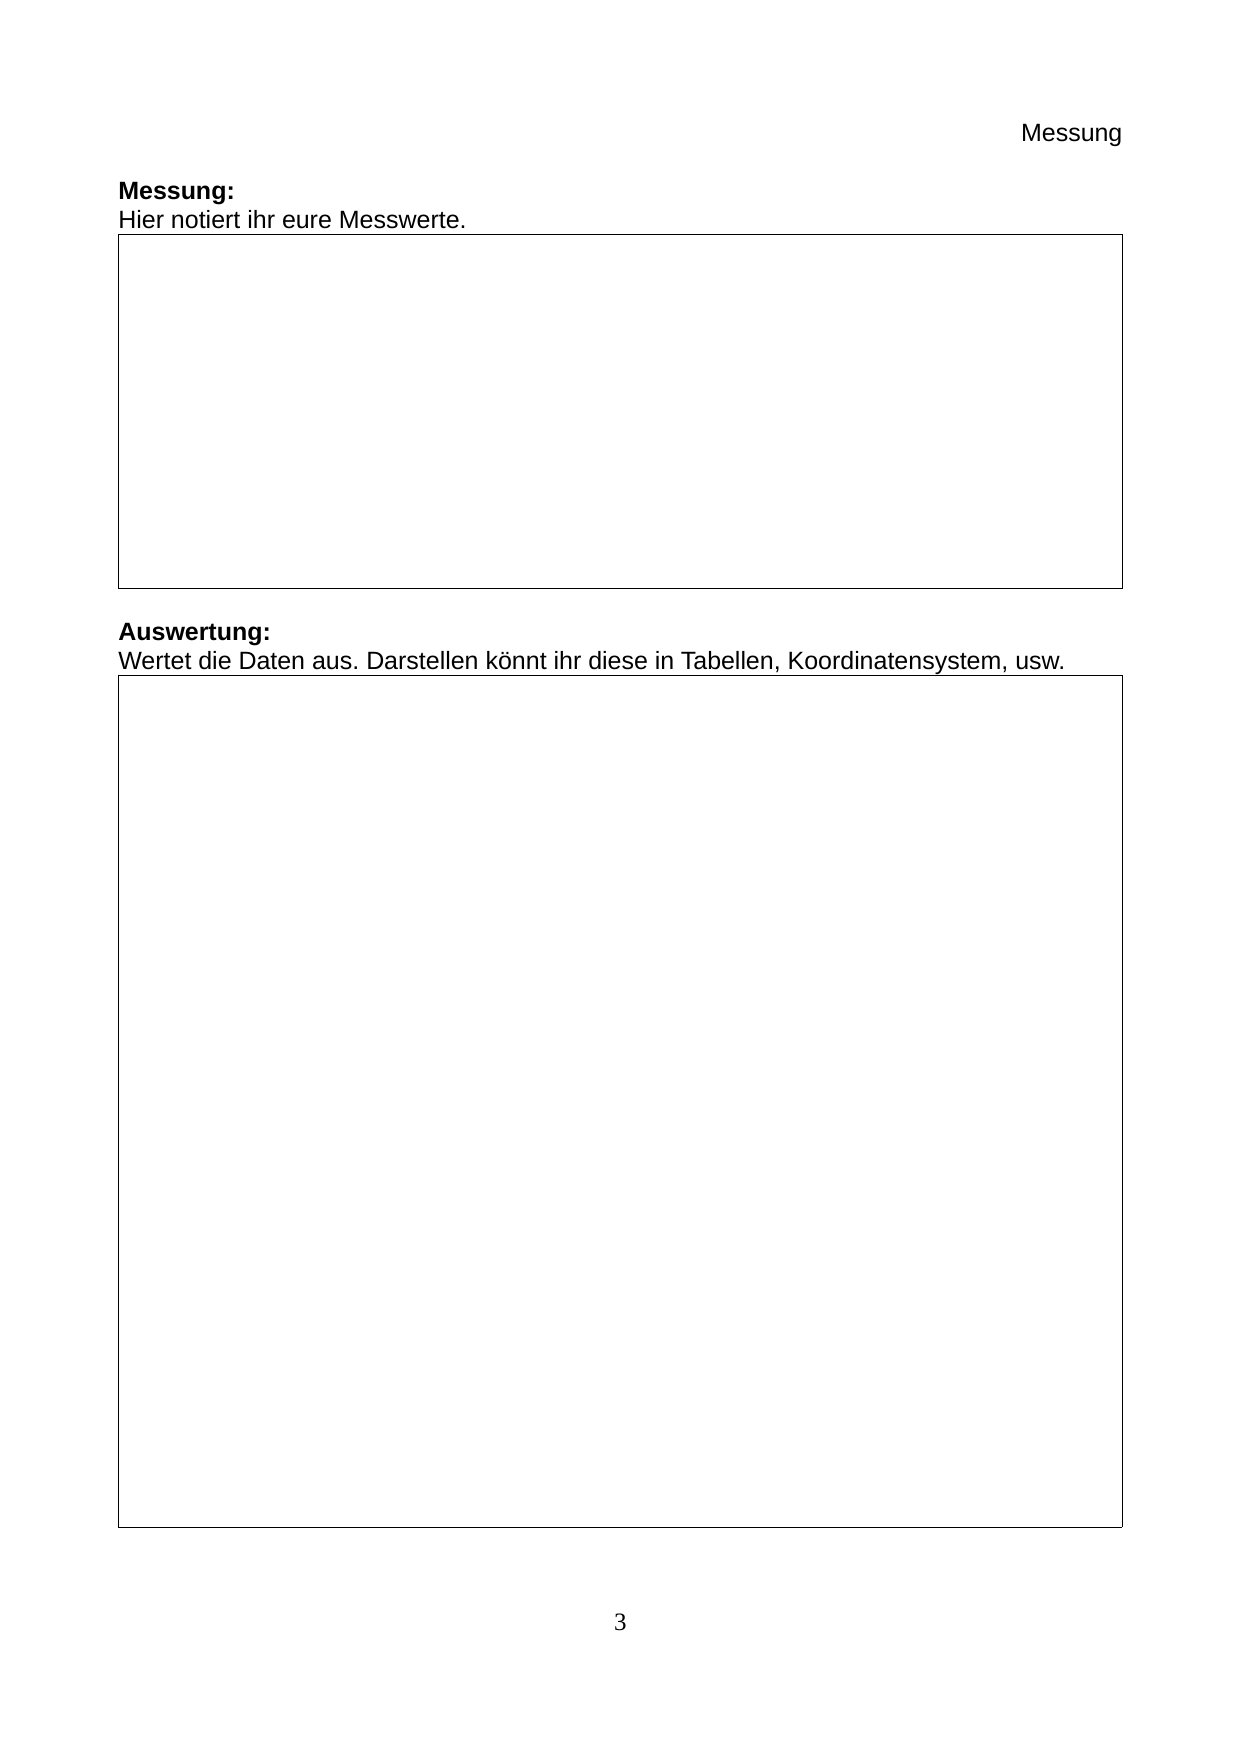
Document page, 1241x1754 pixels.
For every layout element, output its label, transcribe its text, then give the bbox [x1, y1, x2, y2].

text Wertet die Daten aus. Darstellen könnt ihr diese in Tabellen, Koordinatensystem, usw. [118, 646, 1122, 674]
text Messung: [118, 176, 1122, 205]
table_header [119, 676, 1122, 1527]
table_header [119, 235, 1122, 588]
text Hier notiert ihr eure Messwerte. [118, 205, 1122, 234]
text Auswertung: [118, 617, 1122, 646]
